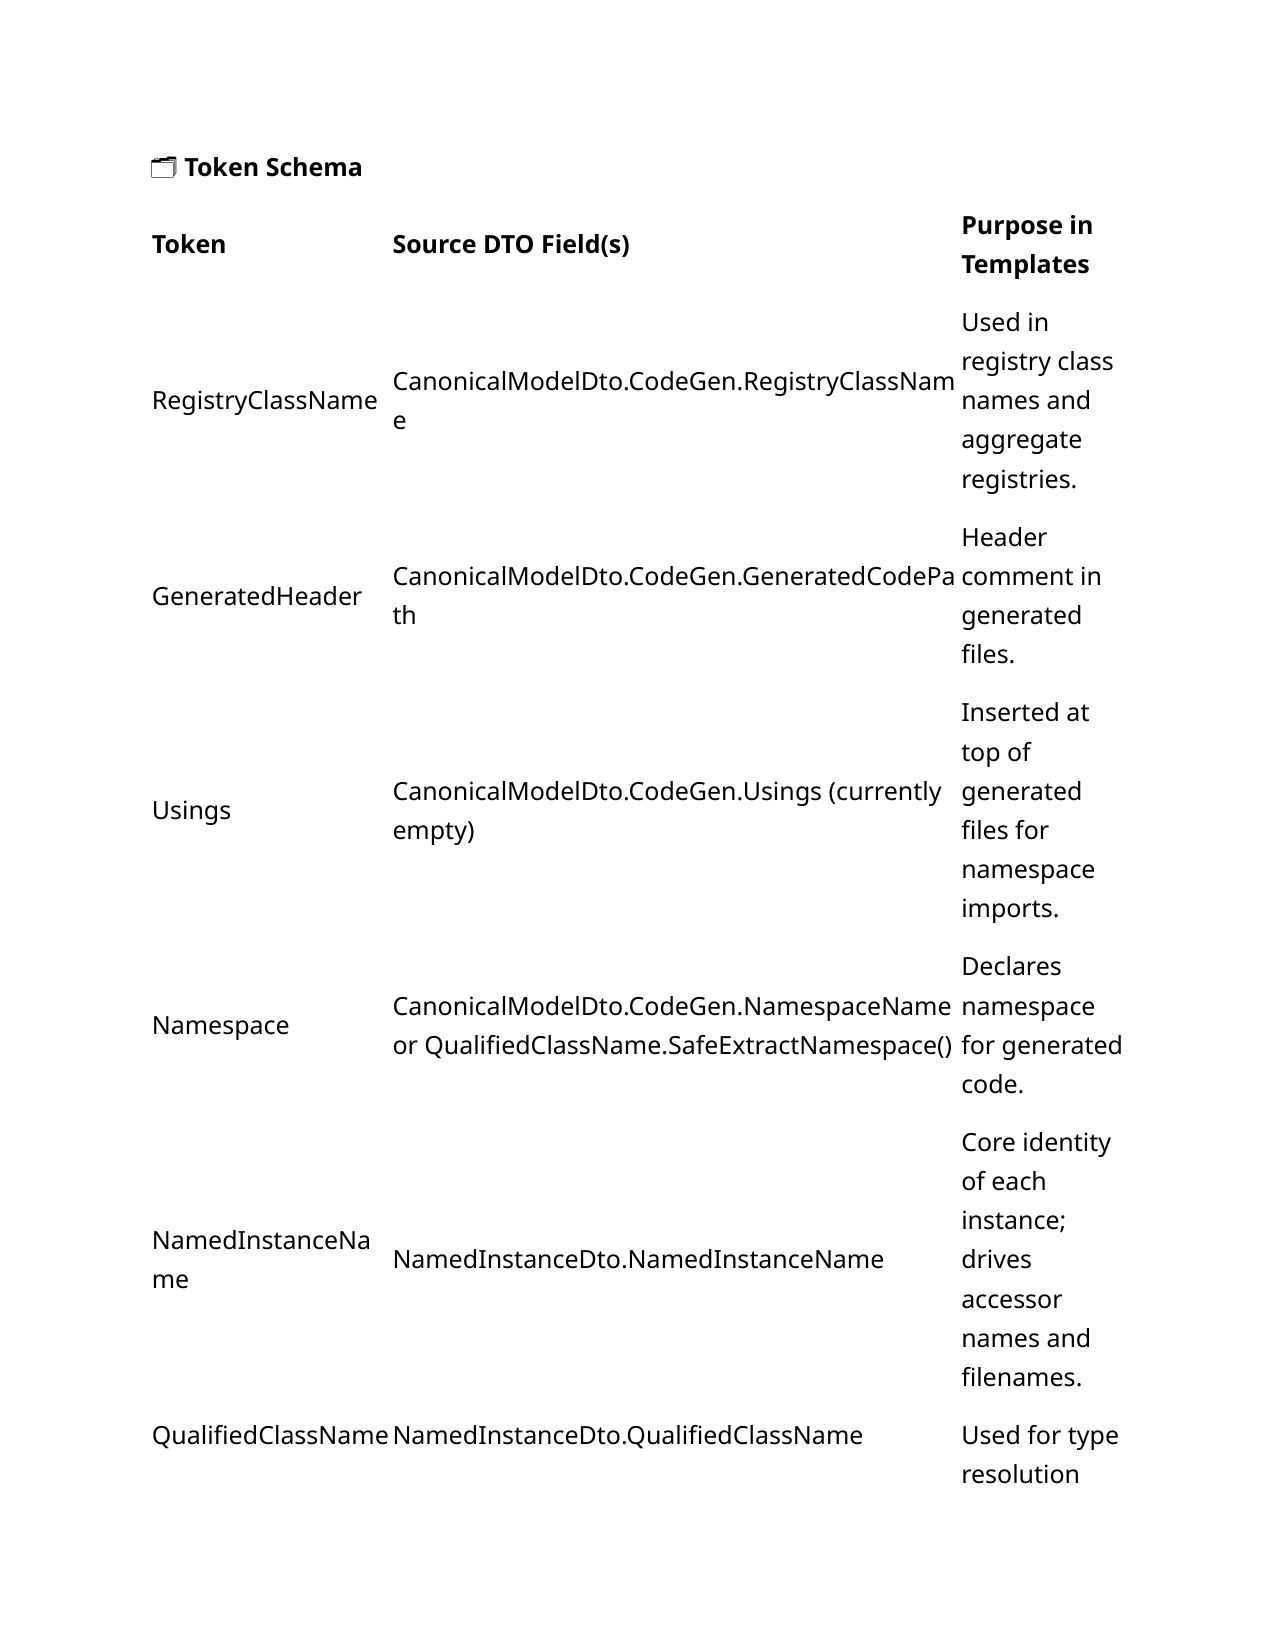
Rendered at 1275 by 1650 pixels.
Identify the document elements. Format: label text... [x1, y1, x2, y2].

text 🗂 Token Schema [150, 150, 1125, 184]
table_cell CanonicalModelDto.CodeGen.GeneratedCodePath [391, 518, 959, 693]
table_cell CanonicalModelDto.CodeGen.NamespaceName or QualifiedClassName.SafeExtractNamespace() [391, 948, 959, 1123]
table_header Token [150, 206, 391, 303]
table_header Source DTO Field(s) [391, 206, 959, 303]
table_cell RegistryClassName [150, 303, 391, 518]
table_cell NamedInstanceDto.NamedInstanceName [391, 1123, 959, 1416]
table_cell Used for type resolution [960, 1416, 1125, 1493]
table_cell NamedInstanceName [150, 1123, 391, 1416]
table_cell Declares namespace for generated code. [960, 948, 1125, 1123]
table_cell Namespace [150, 948, 391, 1123]
table_cell Header comment in generated files. [960, 518, 1125, 693]
table_cell Core identity of each instance; drives accessor names and filenames. [960, 1123, 1125, 1416]
table_cell Used in registry class names and aggregate registries. [960, 303, 1125, 518]
table_header Purpose in Templates [960, 206, 1125, 303]
table_cell Inserted at top of generated files for namespace imports. [960, 694, 1125, 947]
table_cell QualifiedClassName [150, 1416, 391, 1493]
table_cell Usings [150, 694, 391, 947]
table_cell CanonicalModelDto.CodeGen.Usings (currently empty) [391, 694, 959, 947]
table_cell NamedInstanceDto.QualifiedClassName [391, 1416, 959, 1493]
table_cell CanonicalModelDto.CodeGen.RegistryClassName [391, 303, 959, 518]
table_cell GeneratedHeader [150, 518, 391, 693]
